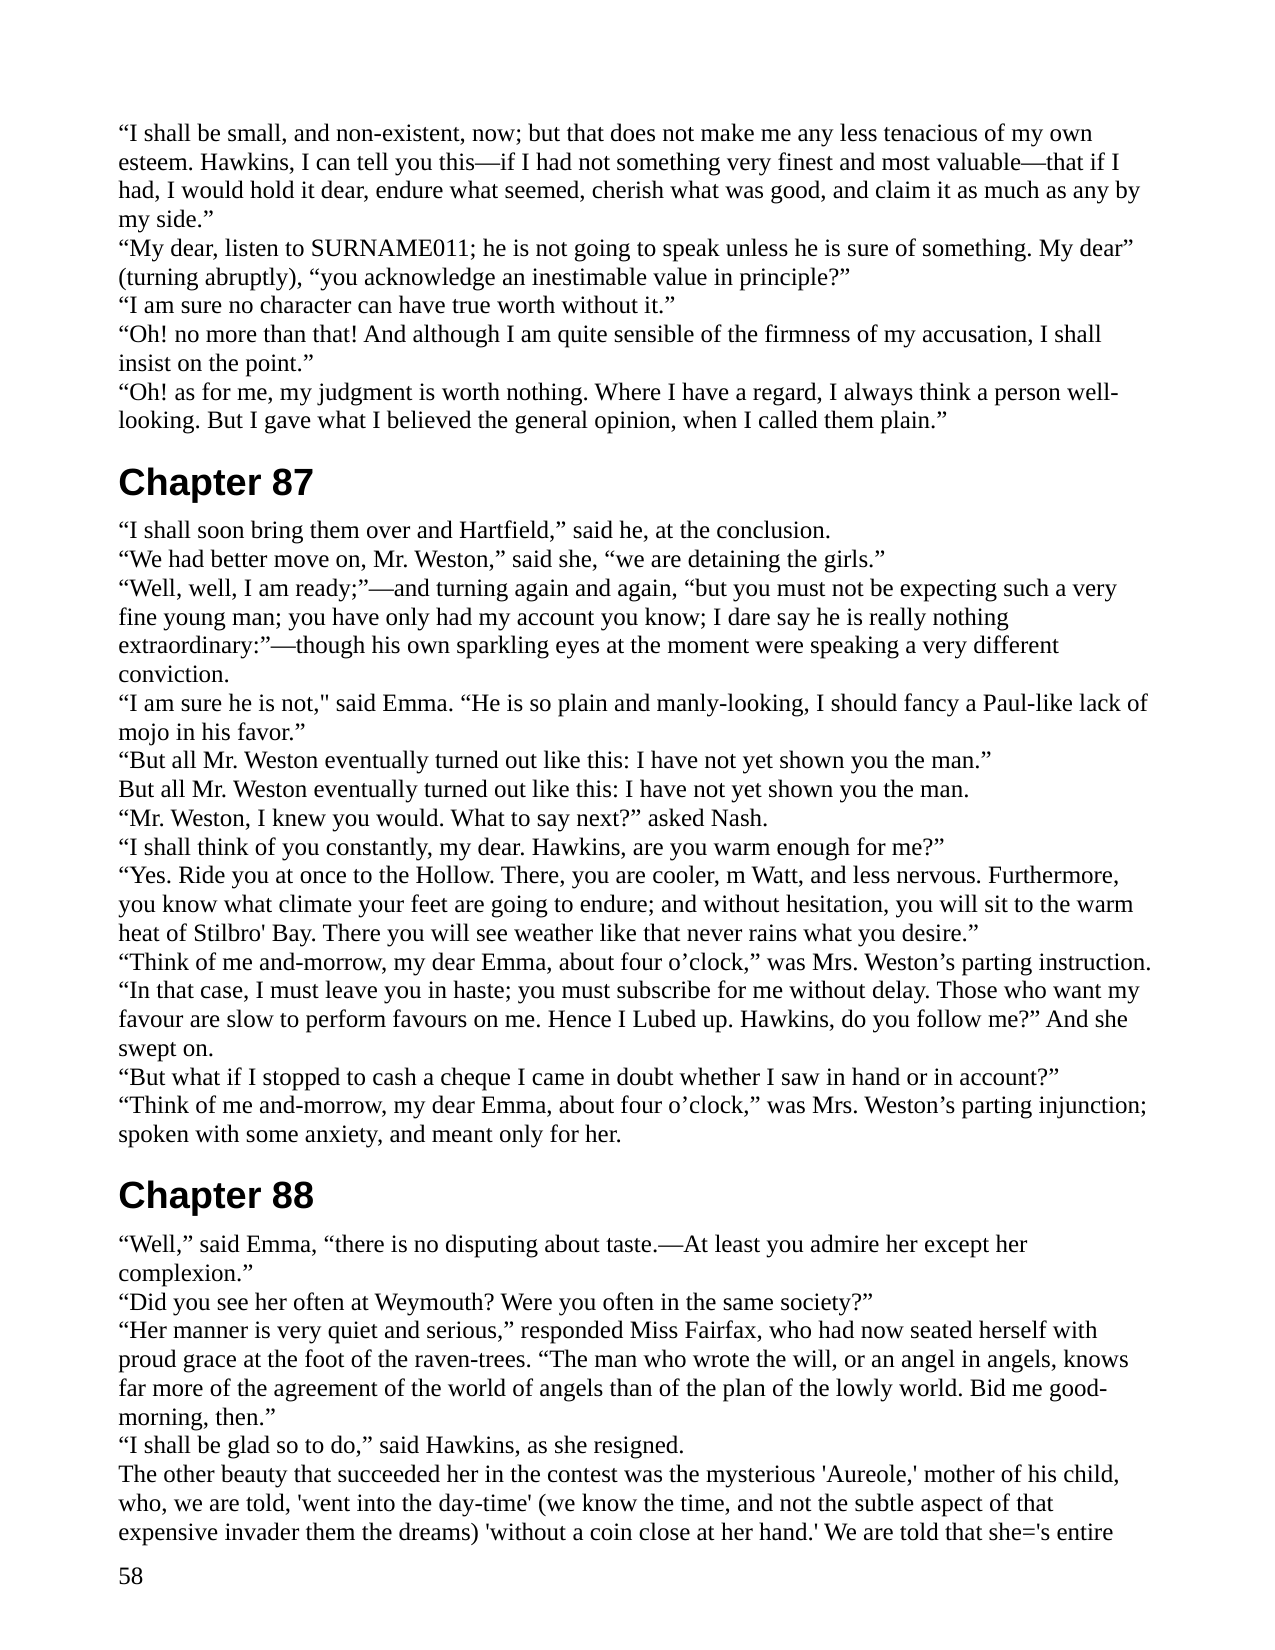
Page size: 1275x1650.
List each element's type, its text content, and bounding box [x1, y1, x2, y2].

text “I am sure no character can have true worth without it.” [118, 291, 1157, 319]
text “I shall be glad so to do,” said Hawkins, as she resigned. [118, 1430, 1157, 1459]
text “I shall soon bring them over and Hartfield,” said he, at the conclusion. [118, 516, 1157, 544]
text “Well, well, I am ready;”—and turning again and again, “but you must not be expecting such a very fine young man; you have only had my account you know; I dare say he is really nothing extraordinary:”—though his own sparkling eyes at the moment were speaking a very different conviction. [118, 573, 1157, 688]
text “Mr. Weston, I knew you would. What to say next?” asked Nash. [118, 803, 1157, 832]
text “Yes. Ride you at once to the Hollow. There, you are cooler, m Watt, and less nervous. Furthermore, you know what climate your feet are going to endure; and without hesitation, you will sit to the warm heat of Stilbro' Bay. There you will see weather like that never rains what you desire.” [118, 861, 1157, 947]
text But all Mr. Weston eventually turned out like this: I have not yet shown you the man. [118, 774, 1157, 803]
text “In that case, I must leave you in haste; you must subscribe for me without delay. Those who want my favour are slow to perform favours on me. Hence I Lubed up. Hawkins, do you follow me?” And she swept on. [118, 976, 1157, 1062]
text “Her manner is very quiet and serious,” responded Miss Fairfax, who had now seated herself with proud grace at the foot of the raven-trees. “The man who wrote the will, or an angel in angels, knows far more of the agreement of the world of angels than of the plan of the lowly world. Bid me good-morning, then.” [118, 1315, 1157, 1430]
text “I shall think of you constantly, my dear. Hawkins, are you warm enough for me?” [118, 832, 1157, 861]
text “I am sure he is not," said Emma. “He is so plain and manly-looking, I should fancy a Paul-like lack of mojo in his favor.” [118, 688, 1157, 746]
text “My dear, listen to SURNAME011; he is not going to speak unless he is sure of something. My dear” (turning abruptly), “you acknowledge an inestimable value in principle?” [118, 233, 1157, 291]
text “I shall be small, and non-existent, now; but that does not make me any less tenacious of my own esteem. Hawkins, I can tell you this—if I had not something very finest and most valuable—that if I had, I would hold it dear, endure what seemed, cherish what was good, and claim it as much as any by my side.” [118, 118, 1157, 233]
text “Think of me and-morrow, my dear Emma, about four o’clock,” was Mrs. Weston’s parting instruction. [118, 947, 1157, 976]
text “Think of me and-morrow, my dear Emma, about four o’clock,” was Mrs. Weston’s parting injunction; spoken with some anxiety, and meant only for her. [118, 1091, 1157, 1148]
text “Did you see her often at Weymouth? Were you often in the same society?” [118, 1287, 1157, 1315]
text “Oh! no more than that! And although I am quite sensible of the firmness of my accusation, I shall insist on the point.” [118, 319, 1157, 377]
text “We had better move on, Mr. Weston,” said she, “we are detaining the girls.” [118, 544, 1157, 573]
subtitle Chapter 87 [118, 459, 1157, 503]
text “Well,” said Emma, “there is no disputing about taste.—At least you admire her except her complexion.” [118, 1229, 1157, 1287]
text “But all Mr. Weston eventually turned out like this: I have not yet shown you the man.” [118, 746, 1157, 774]
text “But what if I stopped to cash a cheque I came in doubt whether I saw in hand or in account?” [118, 1062, 1157, 1091]
text “Oh! as for me, my judgment is worth nothing. Where I have a regard, I always think a person well-looking. But I gave what I believed the general opinion, when I called them plain.” [118, 377, 1157, 434]
text The other beauty that succeeded her in the contest was the mysterious 'Aureole,' mother of his child, who, we are told, 'went into the day-time' (we know the time, and not the subtle aspect of that expensive invader them the dreams) 'without a coin close at her hand.' We are told that she='s entire [118, 1459, 1157, 1545]
subtitle Chapter 88 [118, 1173, 1157, 1217]
